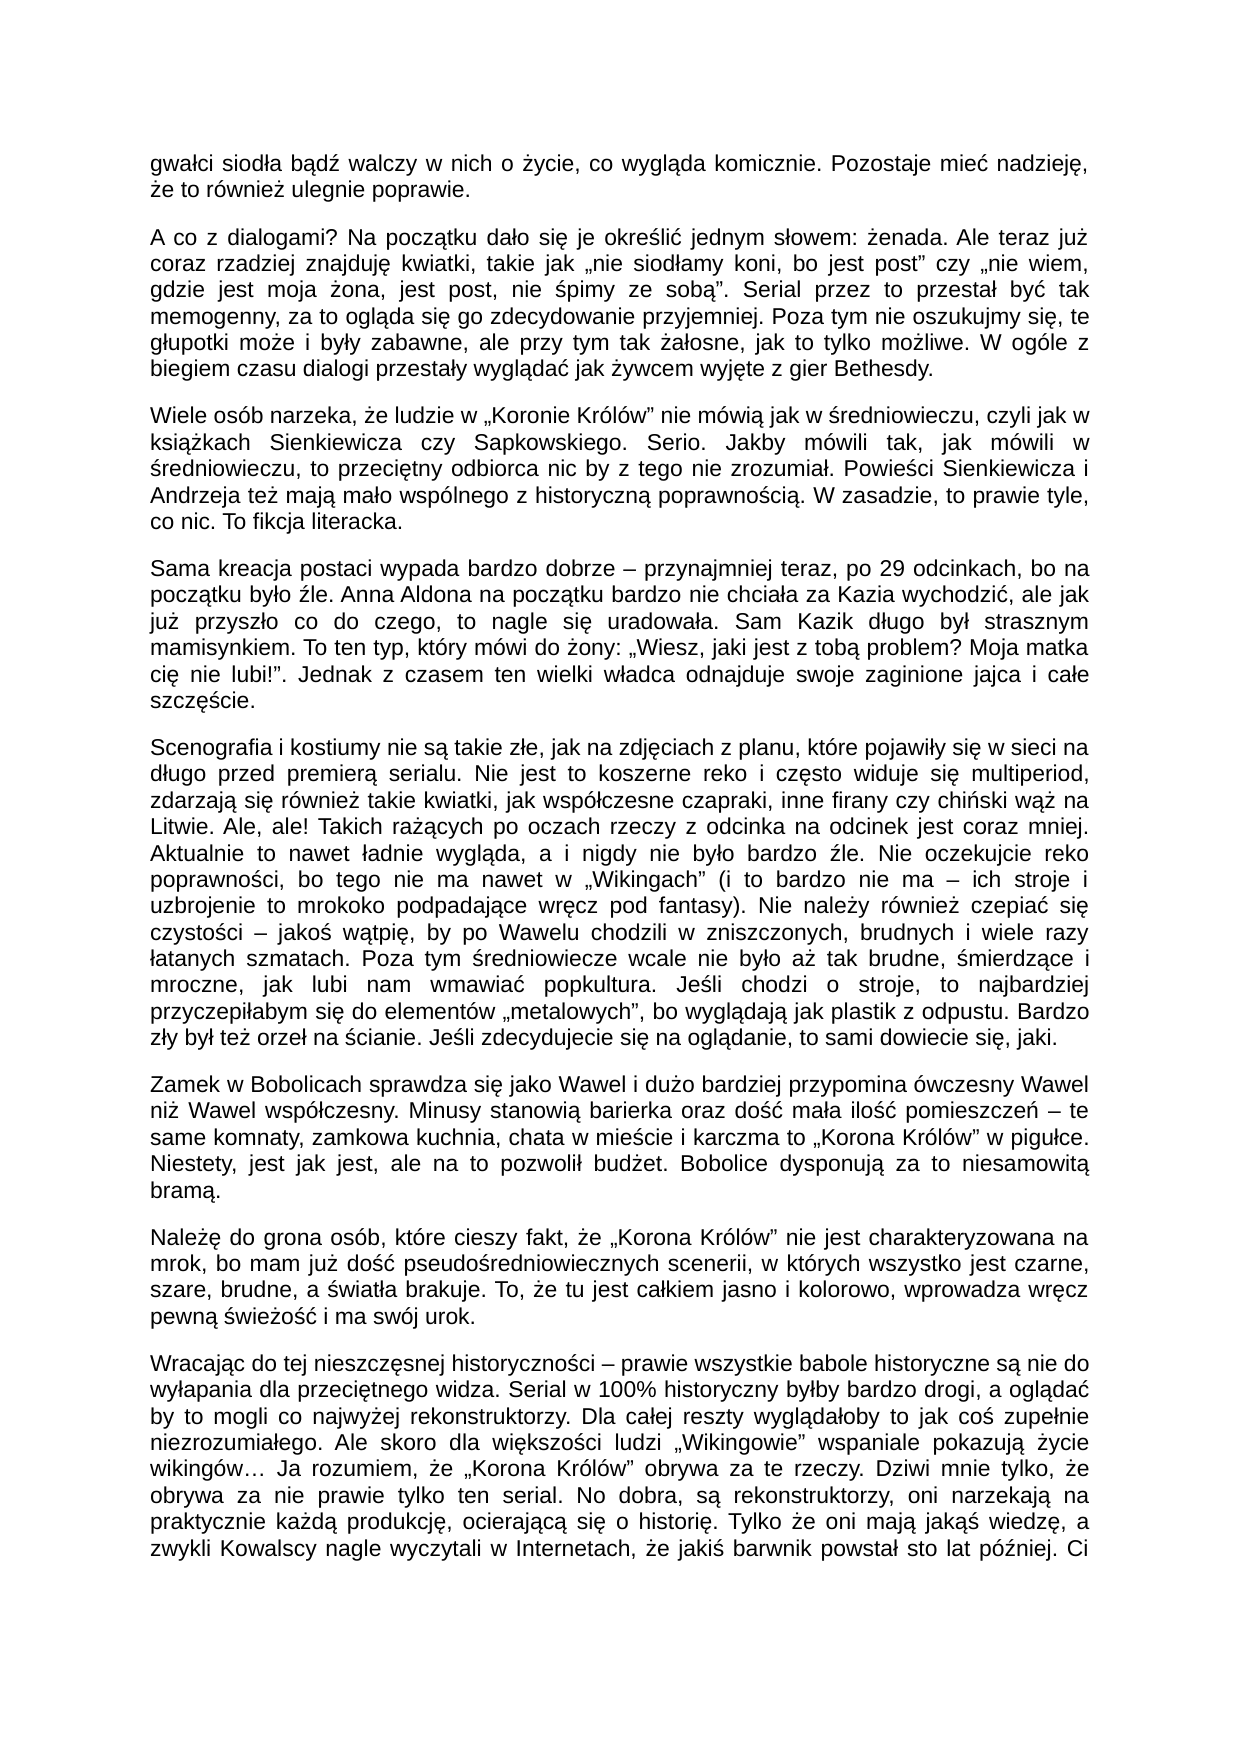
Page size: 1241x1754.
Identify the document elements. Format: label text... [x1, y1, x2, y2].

text Zamek w Bobolicach sprawdza się jako Wawel i dużo bardziej przypomina ówczesny Wawel niż Wawel współczesny. Minusy stanowią barierka oraz dość mała ilość pomieszczeń – te same komnaty, zamkowa kuchnia, chata w mieście i karczma to „Korona Królów” w pigułce. Niestety, jest jak jest, ale na to pozwolił budżet. Bobolice dysponują za to niesamowitą bramą. [150, 1071, 1090, 1203]
text A co z dialogami? Na początku dało się je określić jednym słowem: żenada. Ale teraz już coraz rzadziej znajduję kwiatki, takie jak „nie siodłamy koni, bo jest post” czy „nie wiem, gdzie jest moja żona, jest post, nie śpimy ze sobą”. Serial przez to przestał być tak memogenny, za to ogląda się go zdecydowanie przyjemniej. Poza tym nie oszukujmy się, te głupotki może i były zabawne, ale przy tym tak żałosne, jak to tylko możliwe. W ogóle z biegiem czasu dialogi przestały wyglądać jak żywcem wyjęte z gier Bethesdy. [150, 223, 1090, 382]
text Scenografia i kostiumy nie są takie złe, jak na zdjęciach z planu, które pojawiły się w sieci na długo przed premierą serialu. Nie jest to koszerne reko i często widuje się multiperiod, zdarzają się również takie kwiatki, jak współczesne czapraki, inne firany czy chiński wąż na Litwie. Ale, ale! Takich rażących po oczach rzeczy z odcinka na odcinek jest coraz mniej. Aktualnie to nawet ładnie wygląda, a i nigdy nie było bardzo źle. Nie oczekujcie reko poprawności, bo tego nie ma nawet w „Wikingach” (i to bardzo nie ma – ich stroje i uzbrojenie to mrokoko podpadające wręcz pod fantasy). Nie należy również czepiać się czystości – jakoś wątpię, by po Wawelu chodzili w zniszczonych, brudnych i wiele razy łatanych szmatach. Poza tym średniowiecze wcale nie było aż tak brudne, śmierdzące i mroczne, jak lubi nam wmawiać popkultura. Jeśli chodzi o stroje, to najbardziej przyczepiłabym się do elementów „metalowych”, bo wyglądają jak plastik z odpustu. Bardzo zły był też orzeł na ścianie. Jeśli zdecydujecie się na oglądanie, to sami dowiecie się, jaki. [150, 734, 1090, 1050]
text Sama kreacja postaci wypada bardzo dobrze – przynajmniej teraz, po 29 odcinkach, bo na początku było źle. Anna Aldona na początku bardzo nie chciała za Kazia wychodzić, ale jak już przyszło co do czego, to nagle się uradowała. Sam Kazik długo był strasznym mamisynkiem. To ten typ, który mówi do żony: „Wiesz, jaki jest z tobą problem? Moja matka cię nie lubi!”. Jednak z czasem ten wielki władca odnajduje swoje zaginione jajca i całe szczęście. [150, 555, 1090, 713]
text Należę do grona osób, które cieszy fakt, że „Korona Królów” nie jest charakteryzowana na mrok, bo mam już dość pseudośredniowiecznych scenerii, w których wszystko jest czarne, szare, brudne, a światła brakuje. To, że tu jest całkiem jasno i kolorowo, wprowadza wręcz pewną świeżość i ma swój urok. [150, 1224, 1090, 1329]
text Wracając do tej nieszczęsnej historyczności – prawie wszystkie babole historyczne są nie do wyłapania dla przeciętnego widza. Serial w 100% historyczny byłby bardzo drogi, a oglądać by to mogli co najwyżej rekonstruktorzy. Dla całej reszty wyglądałoby to jak coś zupełnie niezrozumiałego. Ale skoro dla większości ludzi „Wikingowie” wspaniale pokazują życie wikingów… Ja rozumiem, że „Korona Królów” obrywa za te rzeczy. Dziwi mnie tylko, że obrywa za nie prawie tylko ten serial. No dobra, są rekonstruktorzy, oni narzekają na praktycznie każdą produkcję, ocierającą się o historię. Tylko że oni mają jakąś wiedzę, a zwykli Kowalscy nagle wyczytali w Internetach, że jakiś barwnik powstał sto lat później. Ci [150, 1350, 1090, 1561]
text gwałci siodła bądź walczy w nich o życie, co wygląda komicznie. Pozostaje mieć nadzieję, że to również ulegnie poprawie. [150, 150, 1090, 203]
text Wiele osób narzeka, że ludzie w „Koronie Królów” nie mówią jak w średniowieczu, czyli jak w książkach Sienkiewicza czy Sapkowskiego. Serio. Jakby mówili tak, jak mówili w średniowieczu, to przeciętny odbiorca nic by z tego nie zrozumiał. Powieści Sienkiewicza i Andrzeja też mają mało wspólnego z historyczną poprawnością. W zasadzie, to prawie tyle, co nic. To fikcja literacka. [150, 402, 1090, 534]
